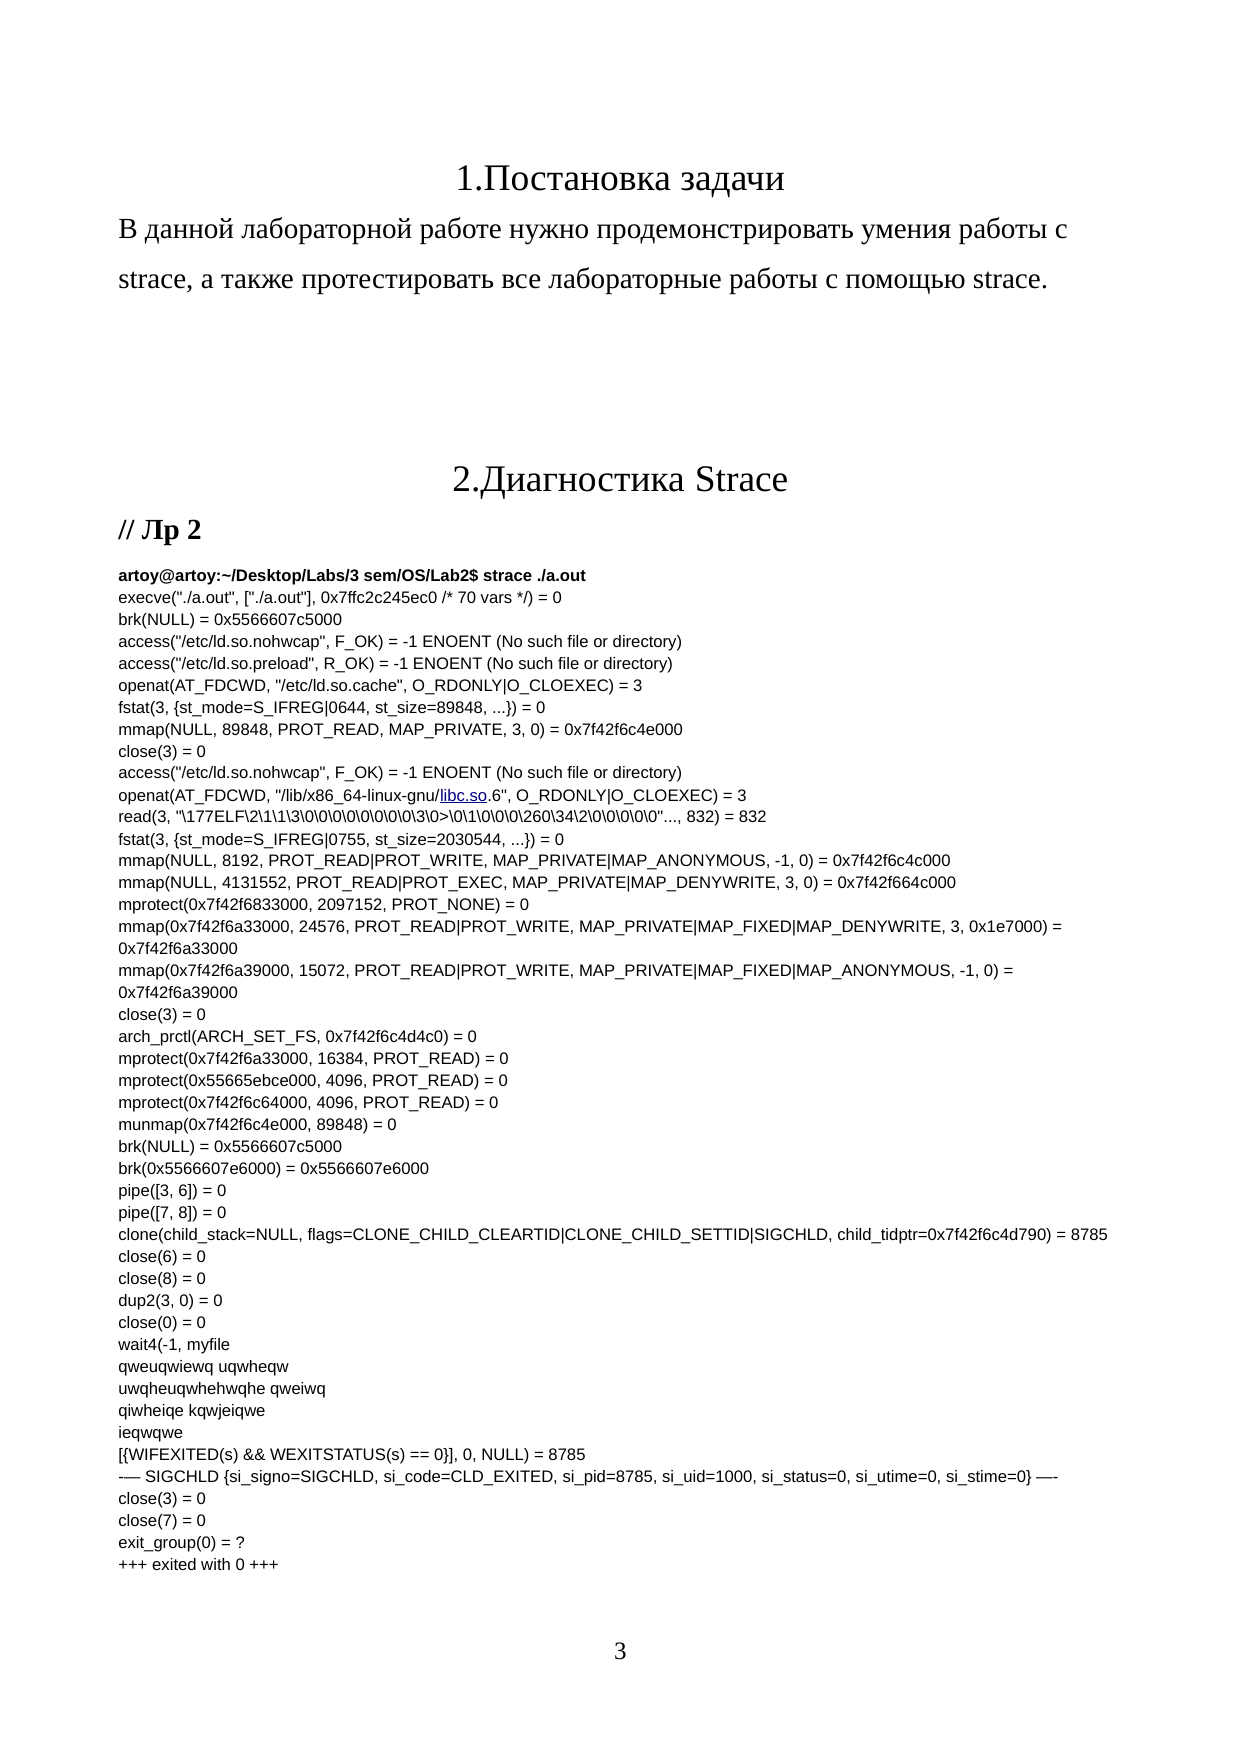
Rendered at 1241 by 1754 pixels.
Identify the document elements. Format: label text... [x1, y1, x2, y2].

subtitle 1.Постановка задачи [118, 156, 1122, 199]
subtitle 2.Диагностика Strace [118, 457, 1122, 500]
text В данной лабораторной работе нужно продемонстрировать умения работы с strace, а также протестировать все лабораторные работы с помощью strace. [118, 211, 1122, 295]
text artoy@artoy:~/Desktop/Labs/3 sem/OS/Lab2$ strace ./a.out execve("./a.out", ["./a.out"], 0x7ffc2c245ec0 /* 70 vars */) = 0 brk(NULL) = 0x5566607c5000 access("/etc/ld.so.nohwcap", F_OK) = -1 ENOENT (No such file or directory) access("/etc/ld.so.preload", R_OK) = -1 ENOENT (No such file or directory) openat(AT_FDCWD, "/etc/ld.so.cache", O_RDONLY|O_CLOEXEC) = 3 fstat(3, {st_mode=S_IFREG|0644, st_size=89848, ...}) = 0 mmap(NULL, 89848, PROT_READ, MAP_PRIVATE, 3, 0) = 0x7f42f6c4e000 close(3) = 0 access("/etc/ld.so.nohwcap", F_OK) = -1 ENOENT (No such file or directory) openat(AT_FDCWD, "/lib/x86_64-linux-gnu/libc.so.6", O_RDONLY|O_CLOEXEC) = 3 read(3, "\177ELF\2\1\1\3\0\0\0\0\0\0\0\0\3\0>\0\1\0\0\0\260\34\2\0\0\0\0\0"..., 832) = 832 fstat(3, {st_mode=S_IFREG|0755, st_size=2030544, ...}) = 0 mmap(NULL, 8192, PROT_READ|PROT_WRITE, MAP_PRIVATE|MAP_ANONYMOUS, -1, 0) = 0x7f42f6c4c000 mmap(NULL, 4131552, PROT_READ|PROT_EXEC, MAP_PRIVATE|MAP_DENYWRITE, 3, 0) = 0x7f42f664c000 mprotect(0x7f42f6833000, 2097152, PROT_NONE) = 0 mmap(0x7f42f6a33000, 24576, PROT_READ|PROT_WRITE, MAP_PRIVATE|MAP_FIXED|MAP_DENYWRITE, 3, 0x1e7000) = 0x7f42f6a33000 mmap(0x7f42f6a39000, 15072, PROT_READ|PROT_WRITE, MAP_PRIVATE|MAP_FIXED|MAP_ANONYMOUS, -1, 0) = 0x7f42f6a39000 close(3) = 0 arch_prctl(ARCH_SET_FS, 0x7f42f6c4d4c0) = 0 mprotect(0x7f42f6a33000, 16384, PROT_READ) = 0 mprotect(0x55665ebce000, 4096, PROT_READ) = 0 mprotect(0x7f42f6c64000, 4096, PROT_READ) = 0 munmap(0x7f42f6c4e000, 89848) = 0 brk(NULL) = 0x5566607c5000 brk(0x5566607e6000) = 0x5566607e6000 pipe([3, 6]) = 0 pipe([7, 8]) = 0 clone(child_stack=NULL, flags=CLONE_CHILD_CLEARTID|CLONE_CHILD_SETTID|SIGCHLD, child_tidptr=0x7f42f6c4d790) = 8785 close(6) = 0 close(8) = 0 dup2(3, 0) = 0 close(0) = 0 wait4(-1, myfile qweuqwiewq uqwheqw uwqheuqwhehwqhe qweiwq qiwheiqe kqwjeiqwe ieqwqwe [{WIFEXITED(s) && WEXITSTATUS(s) == 0}], 0, NULL) = 8785 -— SIGCHLD {si_signo=SIGCHLD, si_code=CLD_EXITED, si_pid=8785, si_uid=1000, si_status=0, si_utime=0, si_stime=0} —- close(3) = 0 close(7) = 0 exit_group(0) = ? +++ exited with 0 +++ [118, 566, 1122, 1574]
text // Лр 2 [118, 512, 1122, 546]
